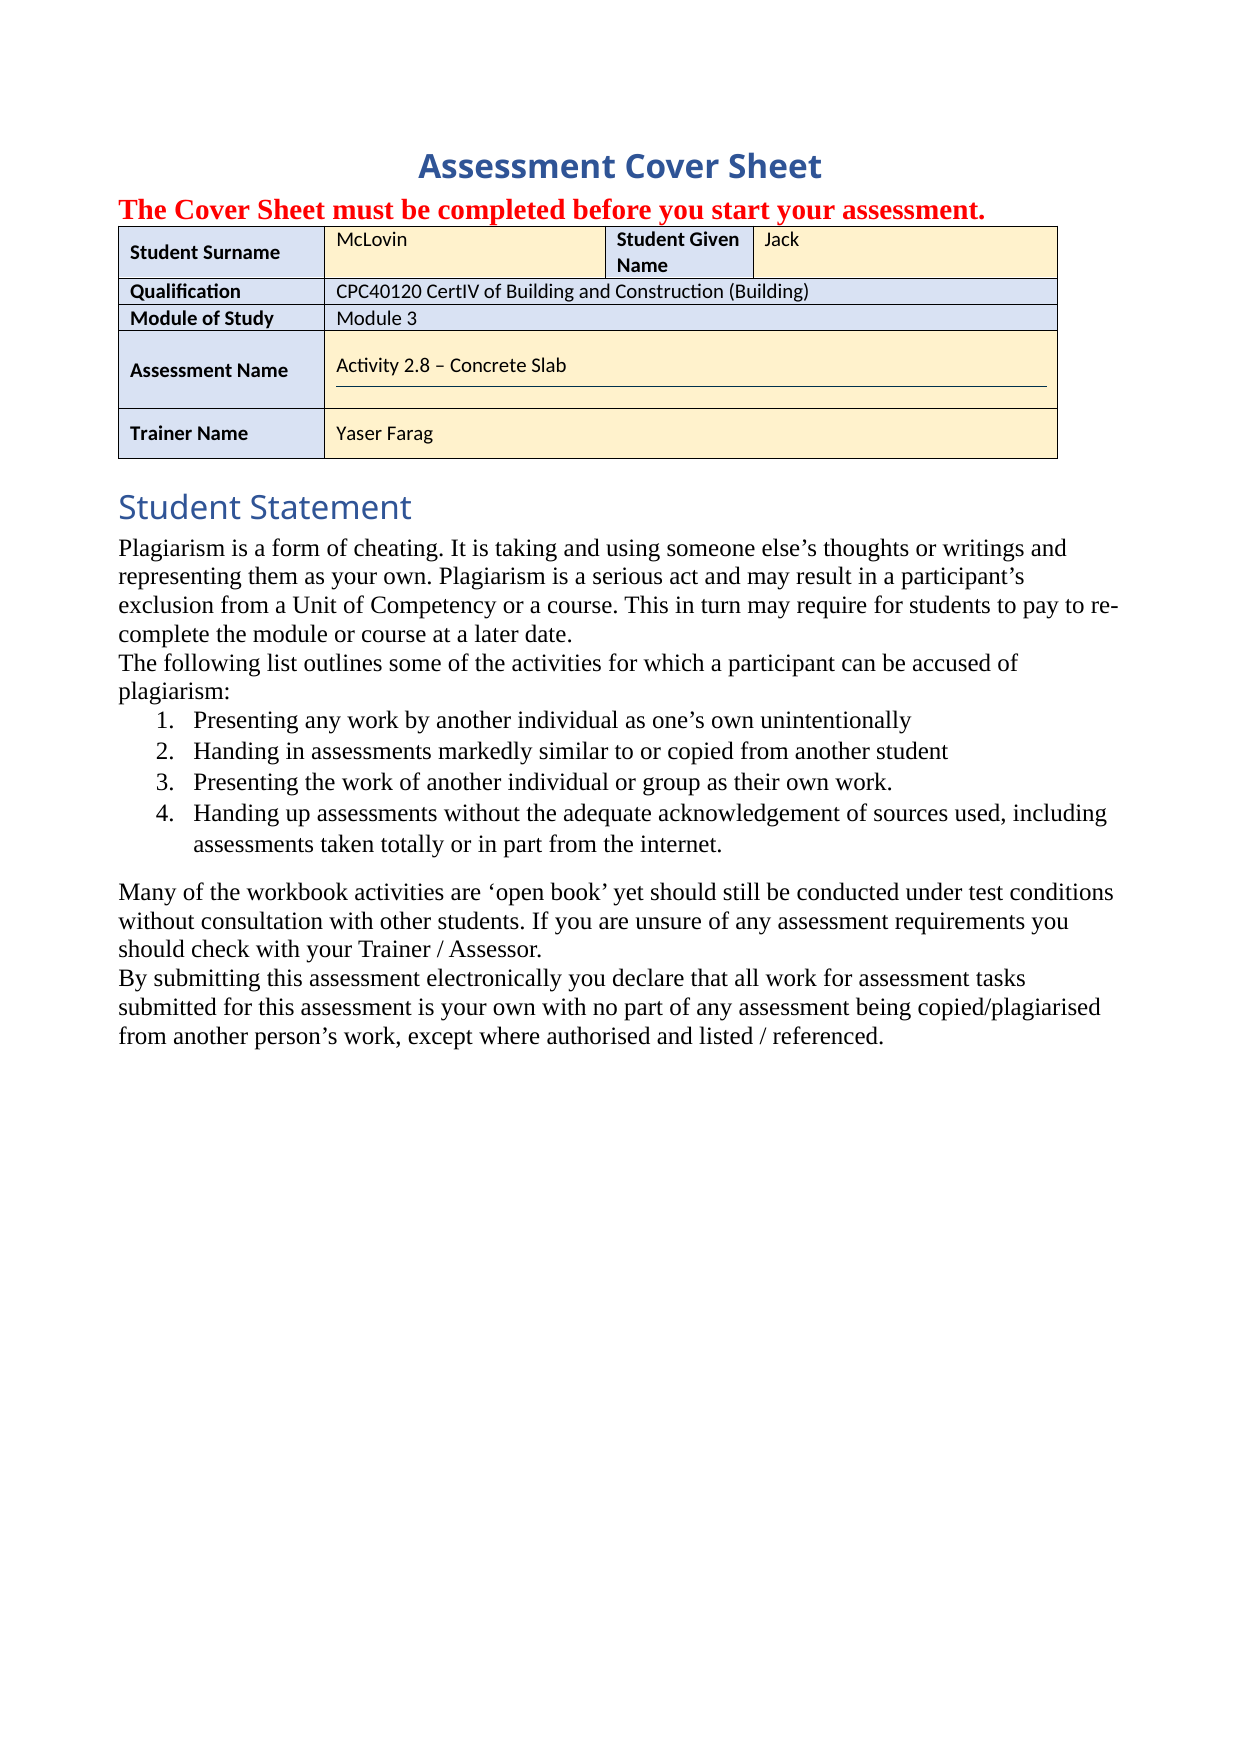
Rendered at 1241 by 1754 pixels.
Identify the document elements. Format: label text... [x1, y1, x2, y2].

table_header Student Surname [119, 227, 324, 277]
table_header Jack [754, 227, 1057, 277]
table_cell Trainer Name [119, 409, 324, 458]
table_header McLovin [325, 227, 605, 277]
table_cell Qualification [119, 279, 324, 304]
text Many of the workbook activities are ‘open book’ yet should still be conducted under test conditions without consultation with other students. If you are unsure of any assessment requirements you should check with your Trainer / Assessor. [118, 877, 1122, 963]
list Handing up assessments without the adequate acknowledgement of sources used, including assessments taken totally or in part from the internet. [156, 798, 1122, 858]
text The following list outlines some of the activities for which a participant can be accused of plagiarism: [118, 648, 1122, 705]
table_cell Yaser Farag [325, 409, 1057, 458]
table_cell Module 3 [325, 305, 1057, 330]
list Handing in assessments markedly similar to or copied from another student [156, 736, 1122, 765]
list Presenting any work by another individual as one’s own unintentionally [156, 705, 1122, 734]
text The Cover Sheet must be completed before you start your assessment. [118, 192, 1122, 226]
table_header Student Given Name [606, 227, 753, 277]
list Presenting the work of another individual or group as their own work. [156, 767, 1122, 796]
text By submitting this assessment electronically you declare that all work for assessment tasks submitted for this assessment is your own with no part of any assessment being copied/plagiarised from another person’s work, except where authorised and listed / referenced. [118, 963, 1122, 1049]
table_cell Module of Study [119, 305, 324, 330]
table_cell Activity 2.8 – Concrete Slab [325, 331, 1057, 408]
subtitle Assessment Cover Sheet [118, 143, 1122, 188]
table_cell Assessment Name [119, 331, 324, 408]
text Plagiarism is a form of cheating. It is taking and using someone else’s thoughts or writings and representing them as your own. Plagiarism is a serious act and may result in a participant’s exclusion from a Unit of Competency or a course. This in turn may require for students to pay to re-complete the module or course at a later date. [118, 533, 1122, 648]
subtitle Student Statement [118, 484, 1122, 529]
table_cell CPC40120 CertIV of Building and Construction (Building) [325, 279, 1057, 304]
